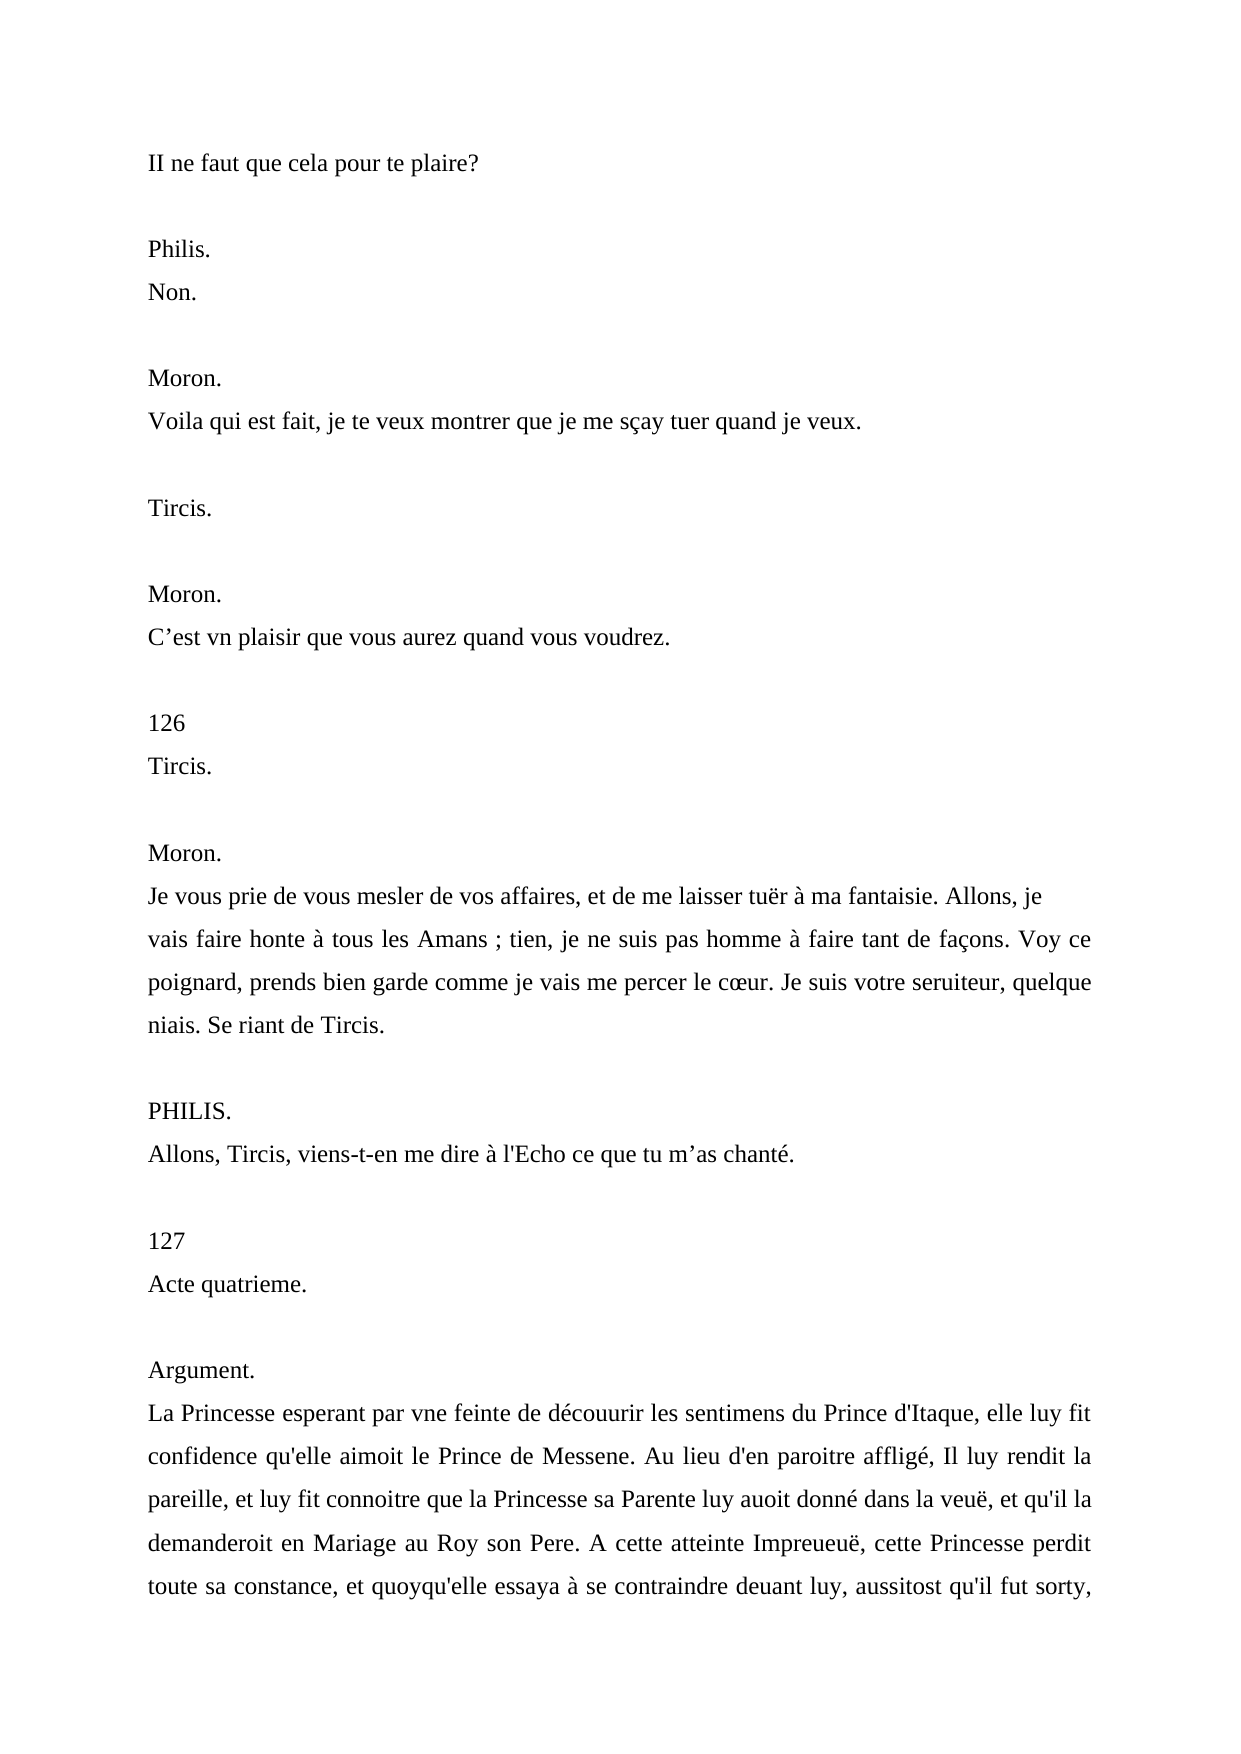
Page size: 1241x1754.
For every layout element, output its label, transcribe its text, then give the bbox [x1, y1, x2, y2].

text II ne faut que cela pour te plaire? [148, 148, 1093, 176]
text Moron. [148, 838, 1093, 866]
text Moron. [148, 363, 1093, 392]
text Voila qui est fait, je te veux montrer que je me sçay tuer quand je veux. [148, 406, 1093, 435]
text vais faire honte à tous les Amans ; tien, je ne suis pas homme à faire tant de façons. Voy ce poignard, prends bien garde comme je vais me percer le cœur. Je suis votre seruiteur, quelque niais. Se riant de Tircis. [148, 924, 1093, 1039]
text Tircis. [148, 751, 1093, 780]
text Je vous prie de vous mesler de vos affaires, et de me laisser tuër à ma fantaisie. Allons, je [148, 881, 1093, 909]
text 126 [148, 708, 1093, 737]
text La Princesse esperant par vne feinte de découurir les sentimens du Prince d'Itaque, elle luy fit confidence qu'elle aimoit le Prince de Messene. Au lieu d'en paroitre affligé, Il luy rendit la pareille, et luy fit connoitre que la Princesse sa Parente luy auoit donné dans la veuë, et qu'il la demanderoit en Mariage au Roy son Pere. A cette atteinte Impreueuë, cette Princesse perdit toute sa constance, et quoyqu'elle essaya à se contraindre deuant luy, aussitost qu'il fut sorty, [148, 1398, 1093, 1599]
text Acte quatrieme. [148, 1269, 1093, 1298]
text PHILIS. [148, 1096, 1093, 1125]
text Tircis. [148, 493, 1093, 521]
text Non. [148, 277, 1093, 306]
text Allons, Tircis, viens-t-en me dire à l'Echo ce que tu m’as chanté. [148, 1139, 1093, 1168]
text Argument. [148, 1355, 1093, 1384]
text Moron. [148, 579, 1093, 608]
text C’est vn plaisir que vous aurez quand vous voudrez. [148, 622, 1093, 651]
text 127 [148, 1226, 1093, 1254]
text Philis. [148, 234, 1093, 263]
